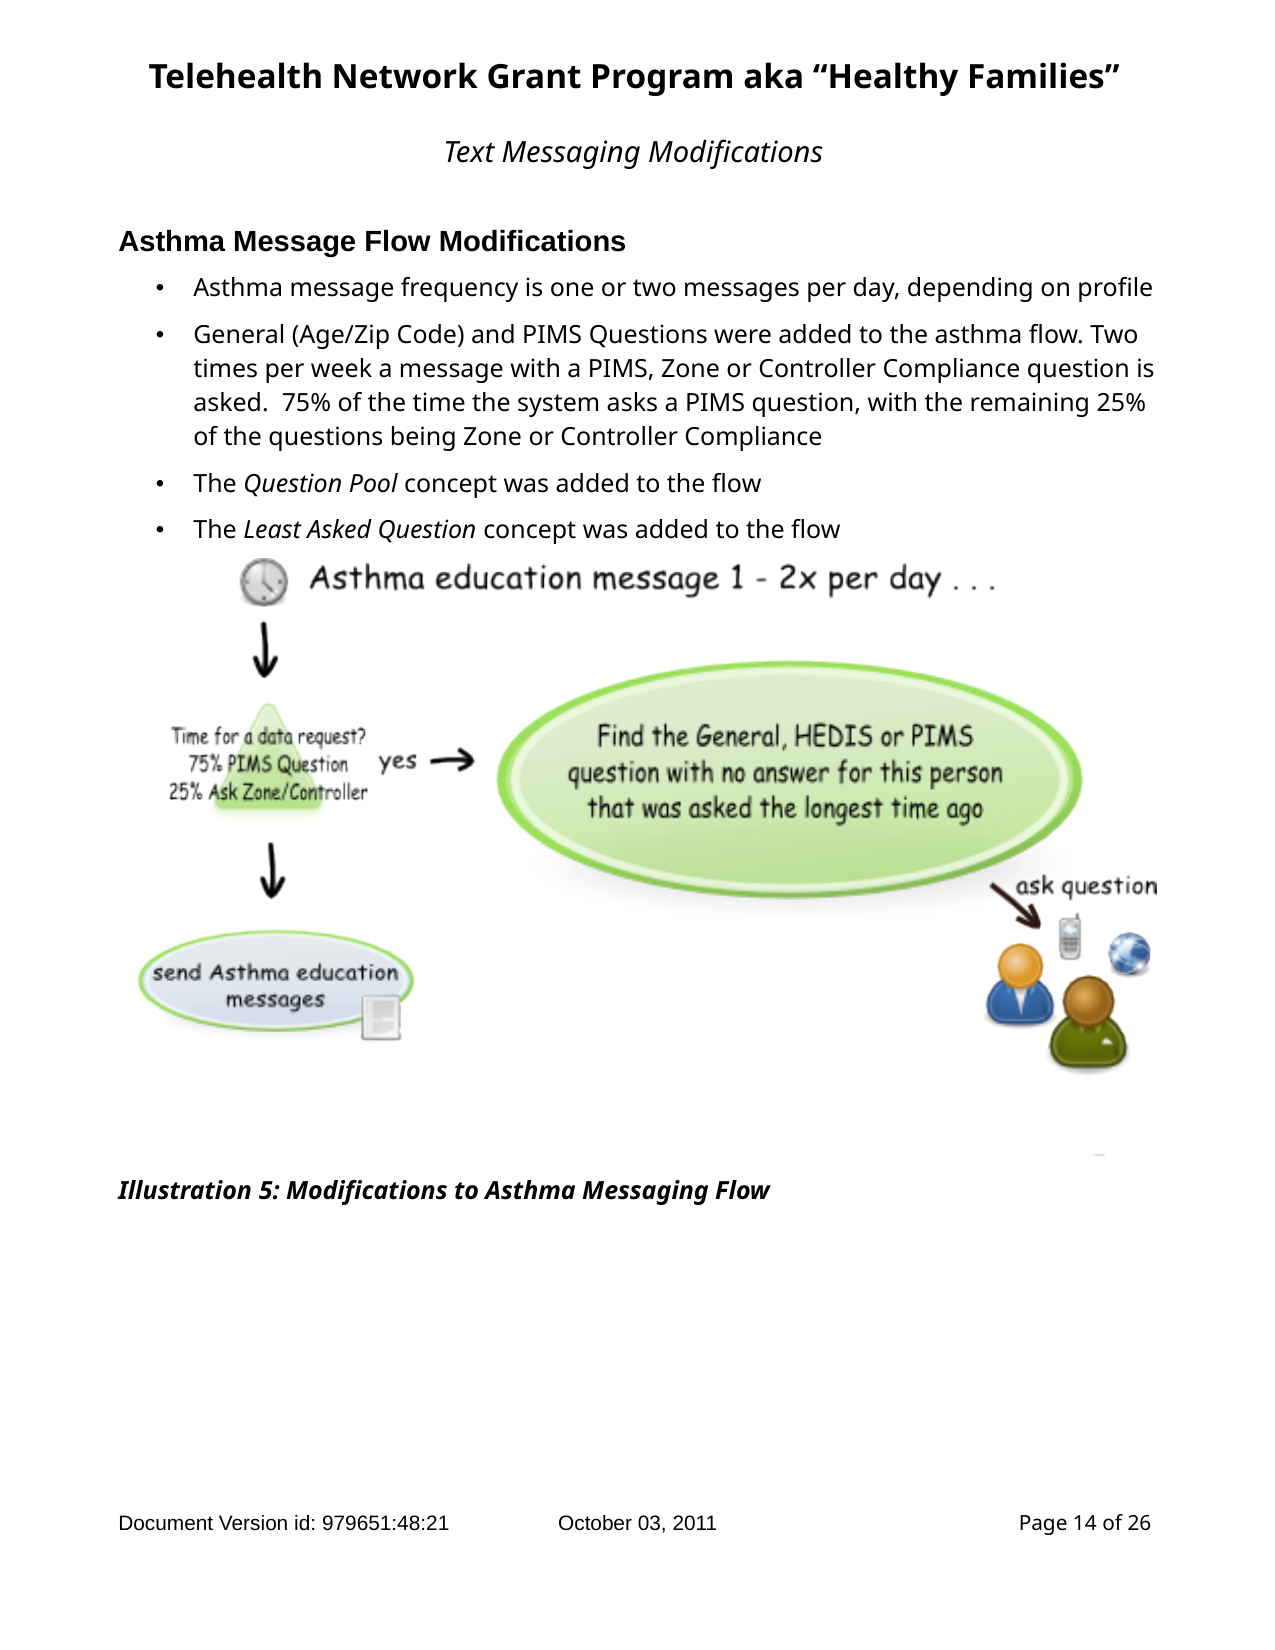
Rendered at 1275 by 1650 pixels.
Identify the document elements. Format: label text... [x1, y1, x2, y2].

list General (Age/Zip Code) and PIMS Questions were added to the asthma flow. Two times per week a message with a PIMS, Zone or Controller Compliance question is asked. 75% of the time the system asks a PIMS question, with the remaining 25% of the questions being Zone or Controller Compliance [156, 317, 1157, 453]
list The Question Pool concept was added to the flow [156, 465, 1157, 499]
text Illustration 5: Modifications to Asthma Messaging Flow [118, 1156, 1157, 1207]
list The Least Asked Question concept was added to the flow [156, 512, 1157, 546]
picture [118, 558, 1157, 1156]
subtitle Asthma Message Flow Modifications [118, 224, 1157, 257]
list Asthma message frequency is one or two messages per day, depending on profile [156, 270, 1157, 304]
